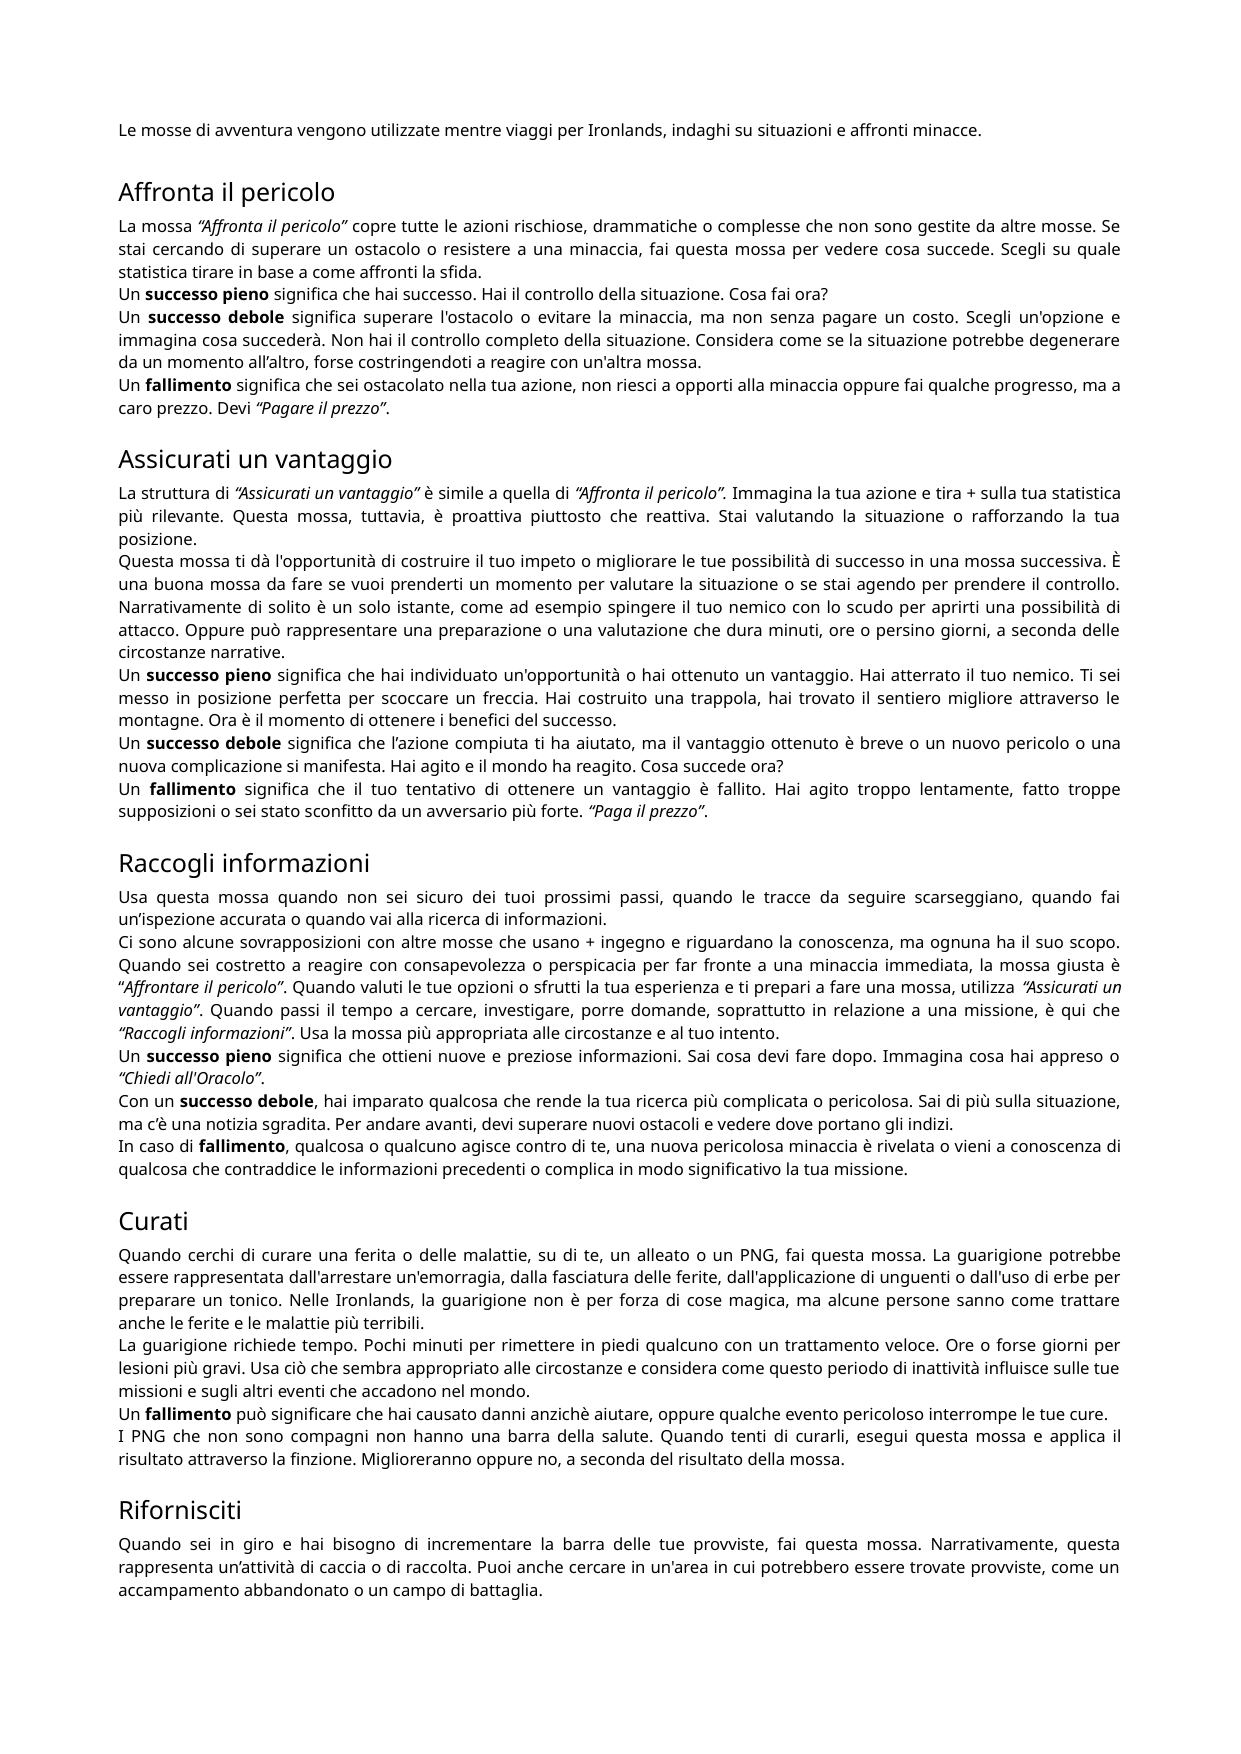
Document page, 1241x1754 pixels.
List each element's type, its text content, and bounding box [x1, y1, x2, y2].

text I PNG che non sono compagni non hanno una barra della salute. Quando tenti di curarli, esegui questa mossa e applica il risultato attraverso la finzione. Miglioreranno oppure no, a seconda del risultato della mossa. [118, 1425, 1122, 1470]
text Con un successo debole, hai imparato qualcosa che rende la tua ricerca più complicata o pericolosa. Sai di più sulla situazione, ma c’è una notizia sgradita. Per andare avanti, devi superare nuovi ostacoli e vedere dove portano gli indizi. [118, 1090, 1122, 1135]
text Un successo pieno significa che ottieni nuove e preziose informazioni. Sai cosa devi fare dopo. Immagina cosa hai appreso o “Chiedi all'Oracolo”. [118, 1044, 1122, 1090]
text Quando cerchi di curare una ferita o delle malattie, su di te, un alleato o un PNG, fai questa mossa. La guarigione potrebbe essere rappresentata dall'arrestare un'emorragia, dalla fasciatura delle ferite, dall'applicazione di unguenti o dall'uso di erbe per preparare un tonico. Nelle Ironlands, la guarigione non è per forza di cose magica, ma alcune persone sanno come trattare anche le ferite e le malattie più terribili. [118, 1243, 1122, 1334]
text Assicurati un vantaggio [118, 442, 1122, 476]
text La mossa “Affronta il pericolo” copre tutte le azioni rischiose, drammatiche o complesse che non sono gestite da altre mosse. Se stai cercando di superare un ostacolo o resistere a una minaccia, fai questa mossa per vedere cosa succede. Scegli su quale statistica tirare in base a come affronti la sfida. [118, 215, 1122, 283]
text Un successo pieno significa che hai individuato un'opportunità o hai ottenuto un vantaggio. Hai atterrato il tuo nemico. Ti sei messo in posizione perfetta per scoccare un freccia. Hai costruito una trappola, hai trovato il sentiero migliore attraverso le montagne. Ora è il momento di ottenere i benefici del successo. [118, 664, 1122, 732]
text Un fallimento significa che sei ostacolato nella tua azione, non riesci a opporti alla minaccia oppure fai qualche progresso, ma a caro prezzo. Devi “Pagare il prezzo”. [118, 374, 1122, 419]
text Curati [118, 1203, 1122, 1237]
text Rifornisciti [118, 1493, 1122, 1527]
text La guarigione richiede tempo. Pochi minuti per rimettere in piedi qualcuno con un trattamento veloce. Ore o forse giorni per lesioni più gravi. Usa ciò che sembra appropriato alle circostanze e considera come questo periodo di inattività influisce sulle tue missioni e sugli altri eventi che accadono nel mondo. [118, 1334, 1122, 1402]
text La struttura di “Assicurati un vantaggio” è simile a quella di “Affronta il pericolo”. Immagina la tua azione e tira + sulla tua statistica più rilevante. Questa mossa, tuttavia, è proattiva piuttosto che reattiva. Stai valutando la situazione o rafforzando la tua posizione. [118, 482, 1122, 550]
text Un successo pieno significa che hai successo. Hai il controllo della situazione. Cosa fai ora? [118, 283, 1122, 306]
text Ci sono alcune sovrapposizioni con altre mosse che usano + ingegno e riguardano la conoscenza, ma ognuna ha il suo scopo. Quando sei costretto a reagire con consapevolezza o perspicacia per far fronte a una minaccia immediata, la mossa giusta è “Affrontare il pericolo”. Quando valuti le tue opzioni o sfrutti la tua esperienza e ti prepari a fare una mossa, utilizza “Assicurati un vantaggio”. Quando passi il tempo a cercare, investigare, porre domande, soprattutto in relazione a una missione, è qui che “Raccogli informazioni”. Usa la mossa più appropriata alle circostanze e al tuo intento. [118, 931, 1122, 1044]
text Un fallimento significa che il tuo tentativo di ottenere un vantaggio è fallito. Hai agito troppo lentamente, fatto troppe supposizioni o sei stato sconfitto da un avversario più forte. “Paga il prezzo”. [118, 777, 1122, 823]
text Quando sei in giro e hai bisogno di incrementare la barra delle tue provviste, fai questa mossa. Narrativamente, questa rappresenta un’attività di caccia o di raccolta. Puoi anche cercare in un'area in cui potrebbero essere trovate provviste, come un accampamento abbandonato o un campo di battaglia. [118, 1533, 1122, 1601]
text Affronta il pericolo [118, 175, 1122, 209]
text Usa questa mossa quando non sei sicuro dei tuoi prossimi passi, quando le tracce da seguire scarseggiano, quando fai un’ispezione accurata o quando vai alla ricerca di informazioni. [118, 885, 1122, 931]
text Un successo debole significa che l’azione compiuta ti ha aiutato, ma il vantaggio ottenuto è breve o un nuovo pericolo o una nuova complicazione si manifesta. Hai agito e il mondo ha reagito. Cosa succede ora? [118, 732, 1122, 777]
text Raccogli informazioni [118, 845, 1122, 879]
text In caso di fallimento, qualcosa o qualcuno agisce contro di te, una nuova pericolosa minaccia è rivelata o vieni a conoscenza di qualcosa che contraddice le informazioni precedenti o complica in modo significativo la tua missione. [118, 1135, 1122, 1181]
text Un successo debole significa superare l'ostacolo o evitare la minaccia, ma non senza pagare un costo. Scegli un'opzione e immagina cosa succederà. Non hai il controllo completo della situazione. Considera come se la situazione potrebbe degenerare da un momento all’altro, forse costringendoti a reagire con un'altra mossa. [118, 306, 1122, 374]
text Un fallimento può significare che hai causato danni anzichè aiutare, oppure qualche evento pericoloso interrompe le tue cure. [118, 1402, 1122, 1425]
text Le mosse di avventura vengono utilizzate mentre viaggi per Ironlands, indaghi su situazioni e affronti minacce. [118, 118, 1122, 141]
text Questa mossa ti dà l'opportunità di costruire il tuo impeto o migliorare le tue possibilità di successo in una mossa successiva. È una buona mossa da fare se vuoi prenderti un momento per valutare la situazione o se stai agendo per prendere il controllo. Narrativamente di solito è un solo istante, come ad esempio spingere il tuo nemico con lo scudo per aprirti una possibilità di attacco. Oppure può rappresentare una preparazione o una valutazione che dura minuti, ore o persino giorni, a seconda delle circostanze narrative. [118, 550, 1122, 664]
